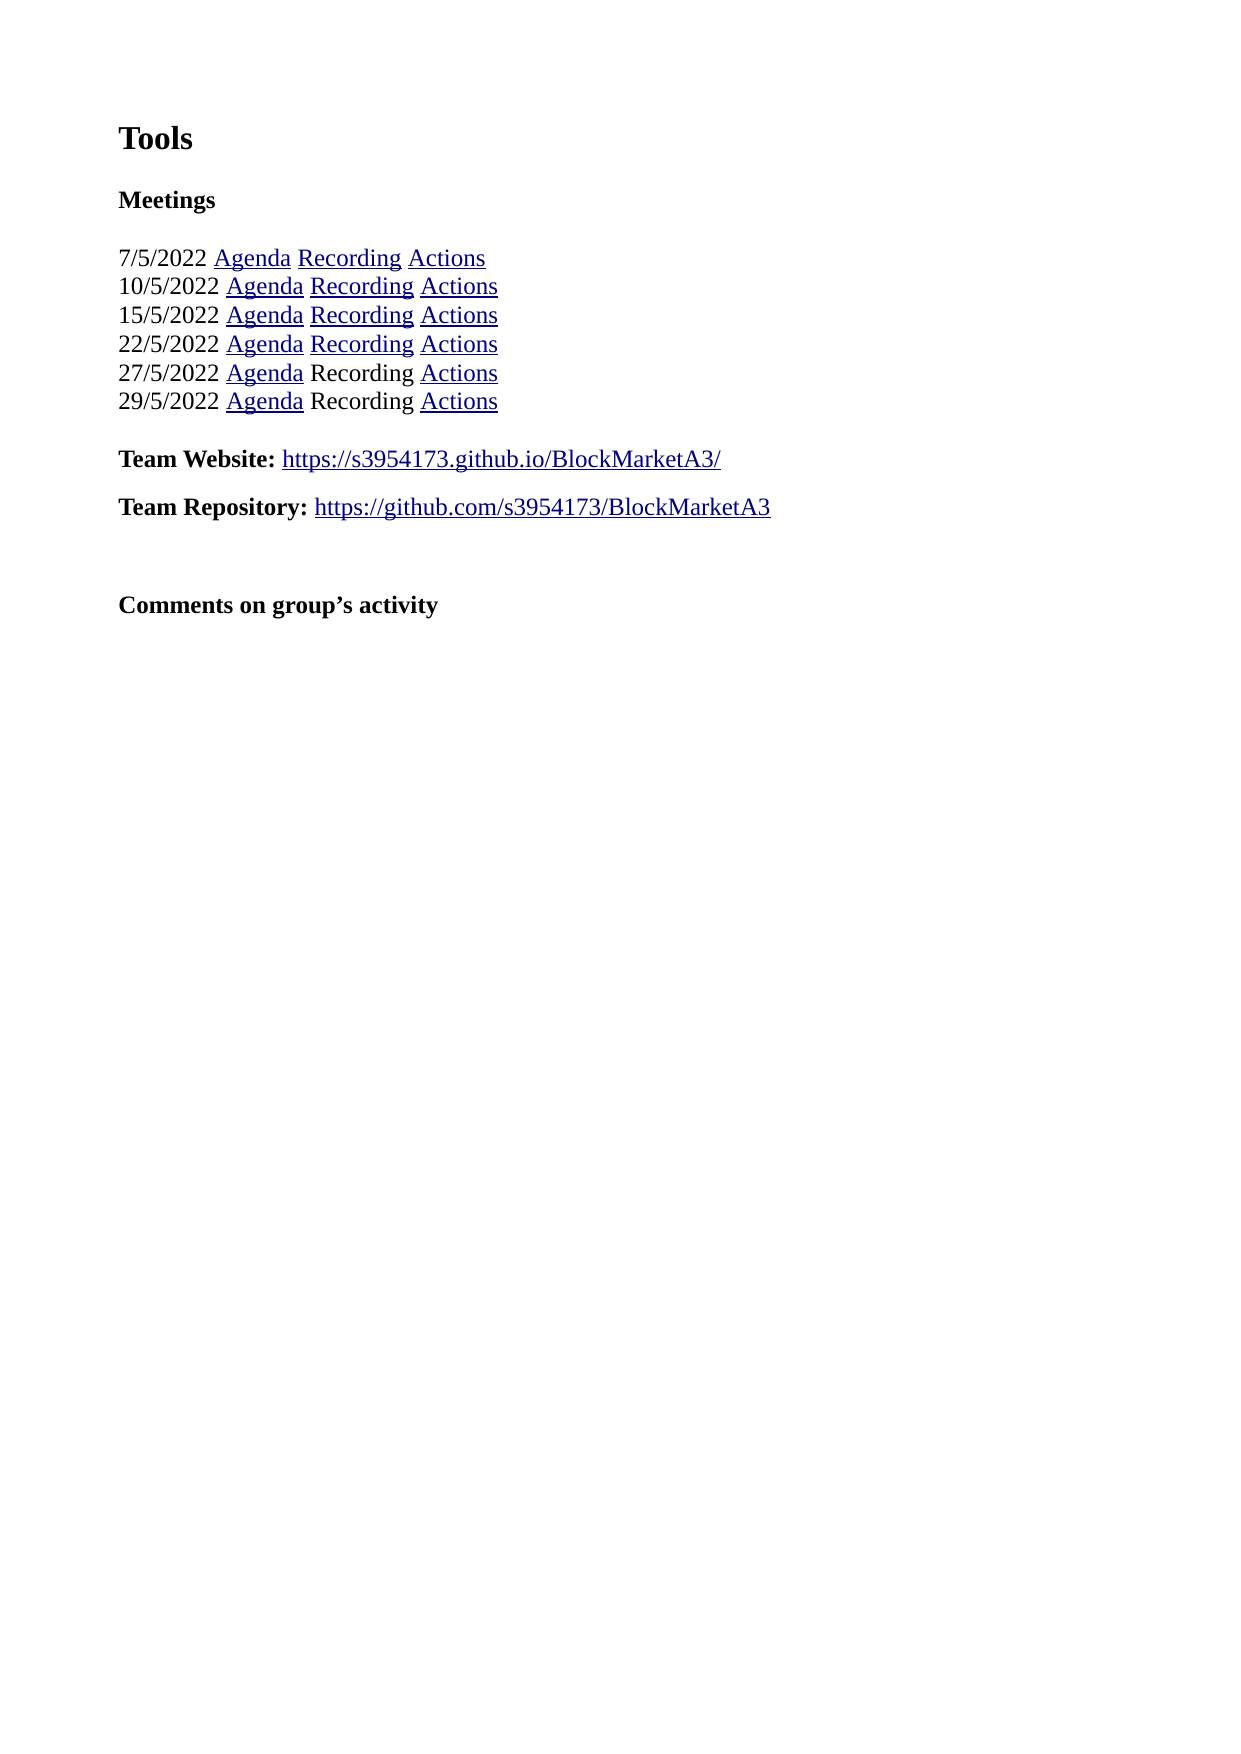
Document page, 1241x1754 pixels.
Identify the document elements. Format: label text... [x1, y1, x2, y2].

text 27/5/2022 Agenda Recording Actions [118, 358, 1122, 386]
text Comments on group’s activity [118, 591, 1122, 619]
text Team Website: https://s3954173.github.io/BlockMarketA3/ [118, 444, 1122, 473]
text Team Repository: https://github.com/s3954173/BlockMarketA3 [118, 492, 1122, 520]
text 29/5/2022 Agenda Recording Actions [118, 386, 1122, 415]
text Tools [118, 118, 1122, 156]
text 7/5/2022 Agenda Recording Actions [118, 243, 1122, 271]
text 22/5/2022 Agenda Recording Actions [118, 329, 1122, 358]
text 15/5/2022 Agenda Recording Actions [118, 300, 1122, 329]
text 10/5/2022 Agenda Recording Actions [118, 271, 1122, 300]
text Meetings [118, 185, 1122, 214]
